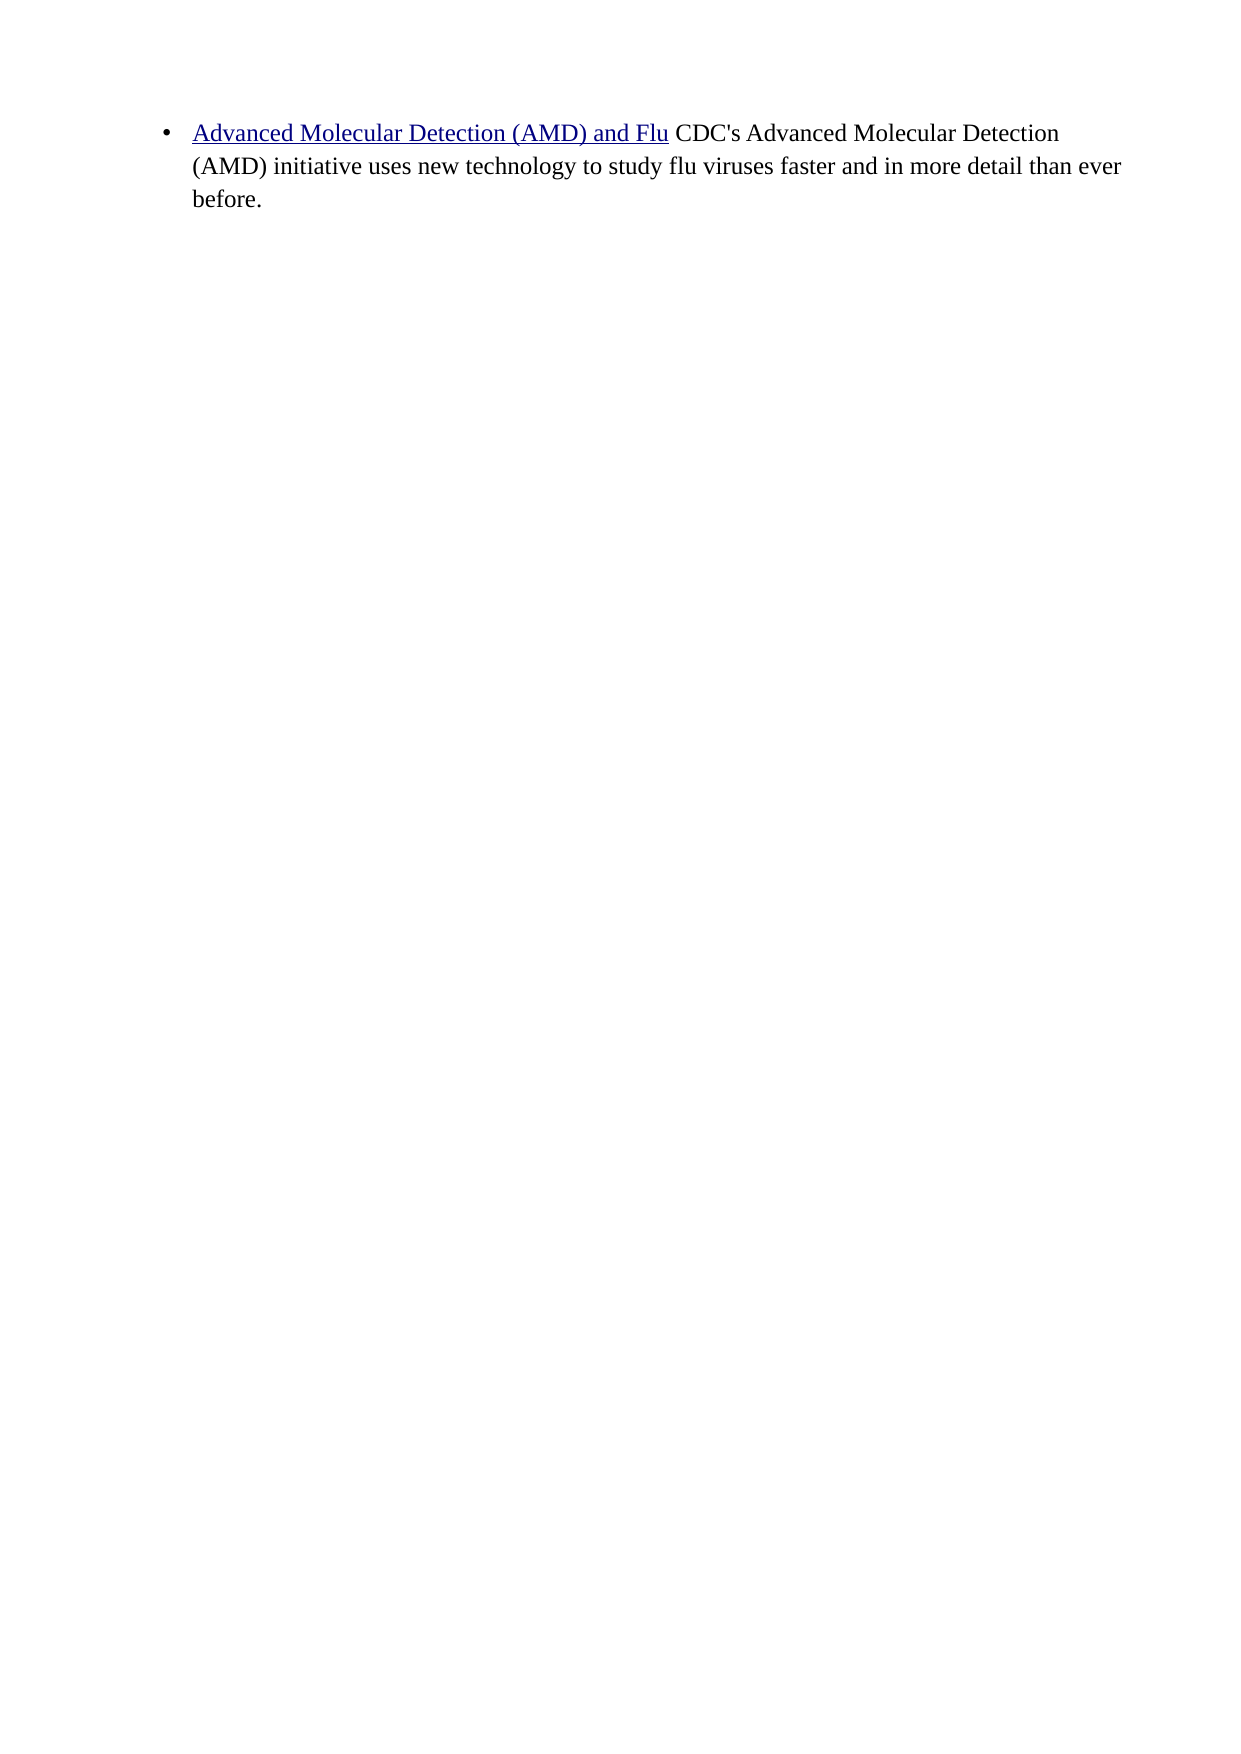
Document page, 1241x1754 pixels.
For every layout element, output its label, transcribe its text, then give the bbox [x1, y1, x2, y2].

list Advanced Molecular Detection (AMD) and Flu CDC's Advanced Molecular Detection (AMD) initiative uses new technology to study flu viruses faster and in more detail than ever before. [162, 118, 1122, 213]
